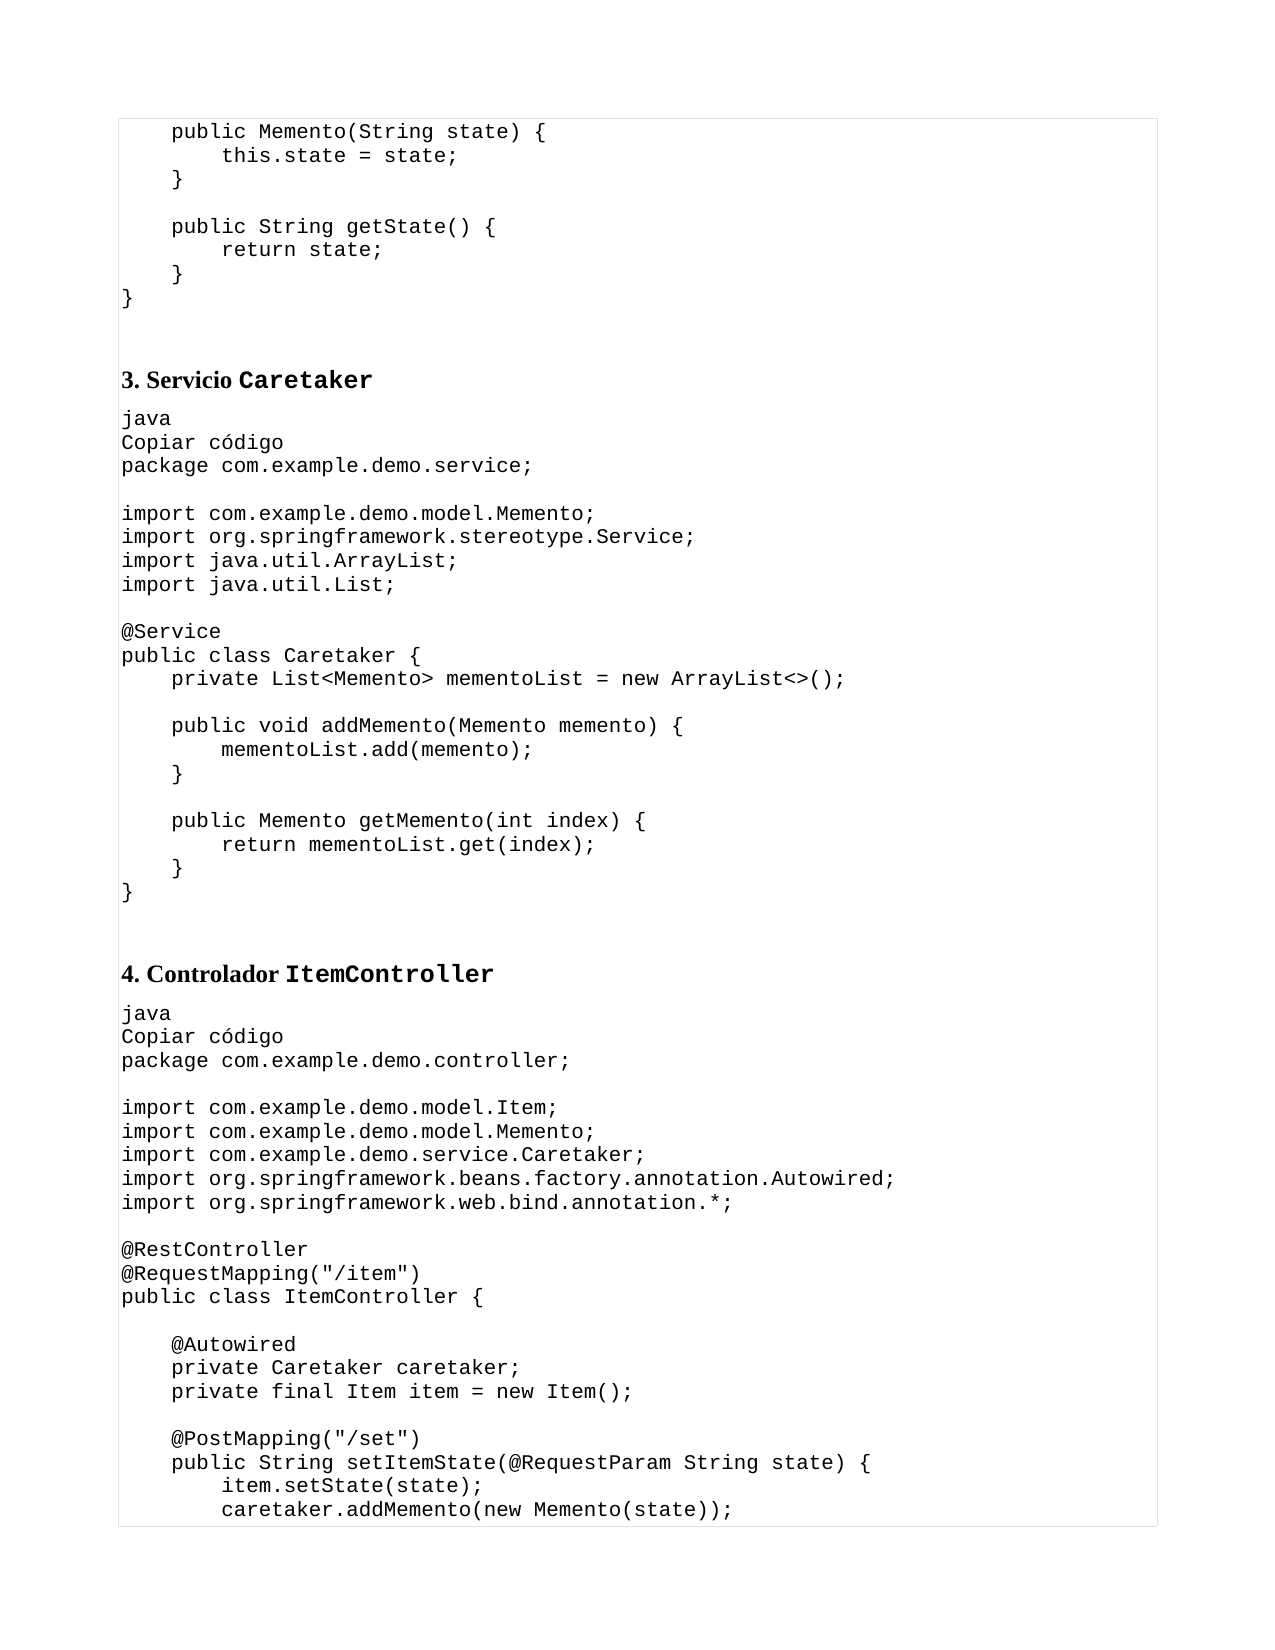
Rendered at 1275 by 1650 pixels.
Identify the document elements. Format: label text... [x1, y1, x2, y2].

text } [119, 854, 1157, 878]
text public Memento getMemento(int index) { [119, 807, 1157, 831]
text mementoList.add(memento); [119, 736, 1157, 760]
text @RestController [119, 1236, 1157, 1259]
text @Autowired [119, 1331, 1157, 1354]
text private Caretaker caretaker; [119, 1354, 1157, 1378]
text java [119, 405, 1157, 429]
text @PostMapping("/set") [119, 1425, 1157, 1449]
text } [119, 165, 1157, 192]
text import com.example.demo.model.Item; [119, 1094, 1157, 1118]
text package com.example.demo.service; [119, 452, 1157, 479]
text Copiar código [119, 429, 1157, 452]
text import java.util.ArrayList; [119, 547, 1157, 571]
text public Memento(String state) { [119, 119, 1157, 142]
text Copiar código [119, 1023, 1157, 1047]
text import java.util.List; [119, 571, 1157, 597]
text public String setItemState(@RequestParam String state) { [119, 1449, 1157, 1472]
text public class ItemController { [119, 1283, 1157, 1310]
text public void addMemento(Memento memento) { [119, 712, 1157, 736]
text import com.example.demo.service.Caretaker; [119, 1141, 1157, 1165]
subtitle 3. Servicio Caretaker [119, 362, 1157, 396]
text return state; [119, 236, 1157, 260]
text import org.springframework.stereotype.Service; [119, 523, 1157, 547]
text package com.example.demo.controller; [119, 1047, 1157, 1073]
text @RequestMapping("/item") [119, 1259, 1157, 1283]
text import org.springframework.web.bind.annotation.*; [119, 1189, 1157, 1215]
text } [119, 878, 1157, 905]
text item.setState(state); [119, 1472, 1157, 1496]
text import com.example.demo.model.Memento; [119, 500, 1157, 523]
text caretaker.addMemento(new Memento(state)); [119, 1496, 1157, 1526]
text import com.example.demo.model.Memento; [119, 1118, 1157, 1141]
text @Service [119, 618, 1157, 642]
text } [119, 284, 1157, 310]
text this.state = state; [119, 142, 1157, 165]
text private List<Memento> mementoList = new ArrayList<>(); [119, 665, 1157, 692]
text public String getState() { [119, 213, 1157, 236]
text return mementoList.get(index); [119, 831, 1157, 854]
text java [119, 999, 1157, 1023]
text private final Item item = new Item(); [119, 1378, 1157, 1404]
text } [119, 260, 1157, 284]
text public class Caretaker { [119, 642, 1157, 665]
subtitle 4. Controlador ItemController [119, 956, 1157, 990]
text import org.springframework.beans.factory.annotation.Autowired; [119, 1165, 1157, 1189]
text } [119, 760, 1157, 786]
